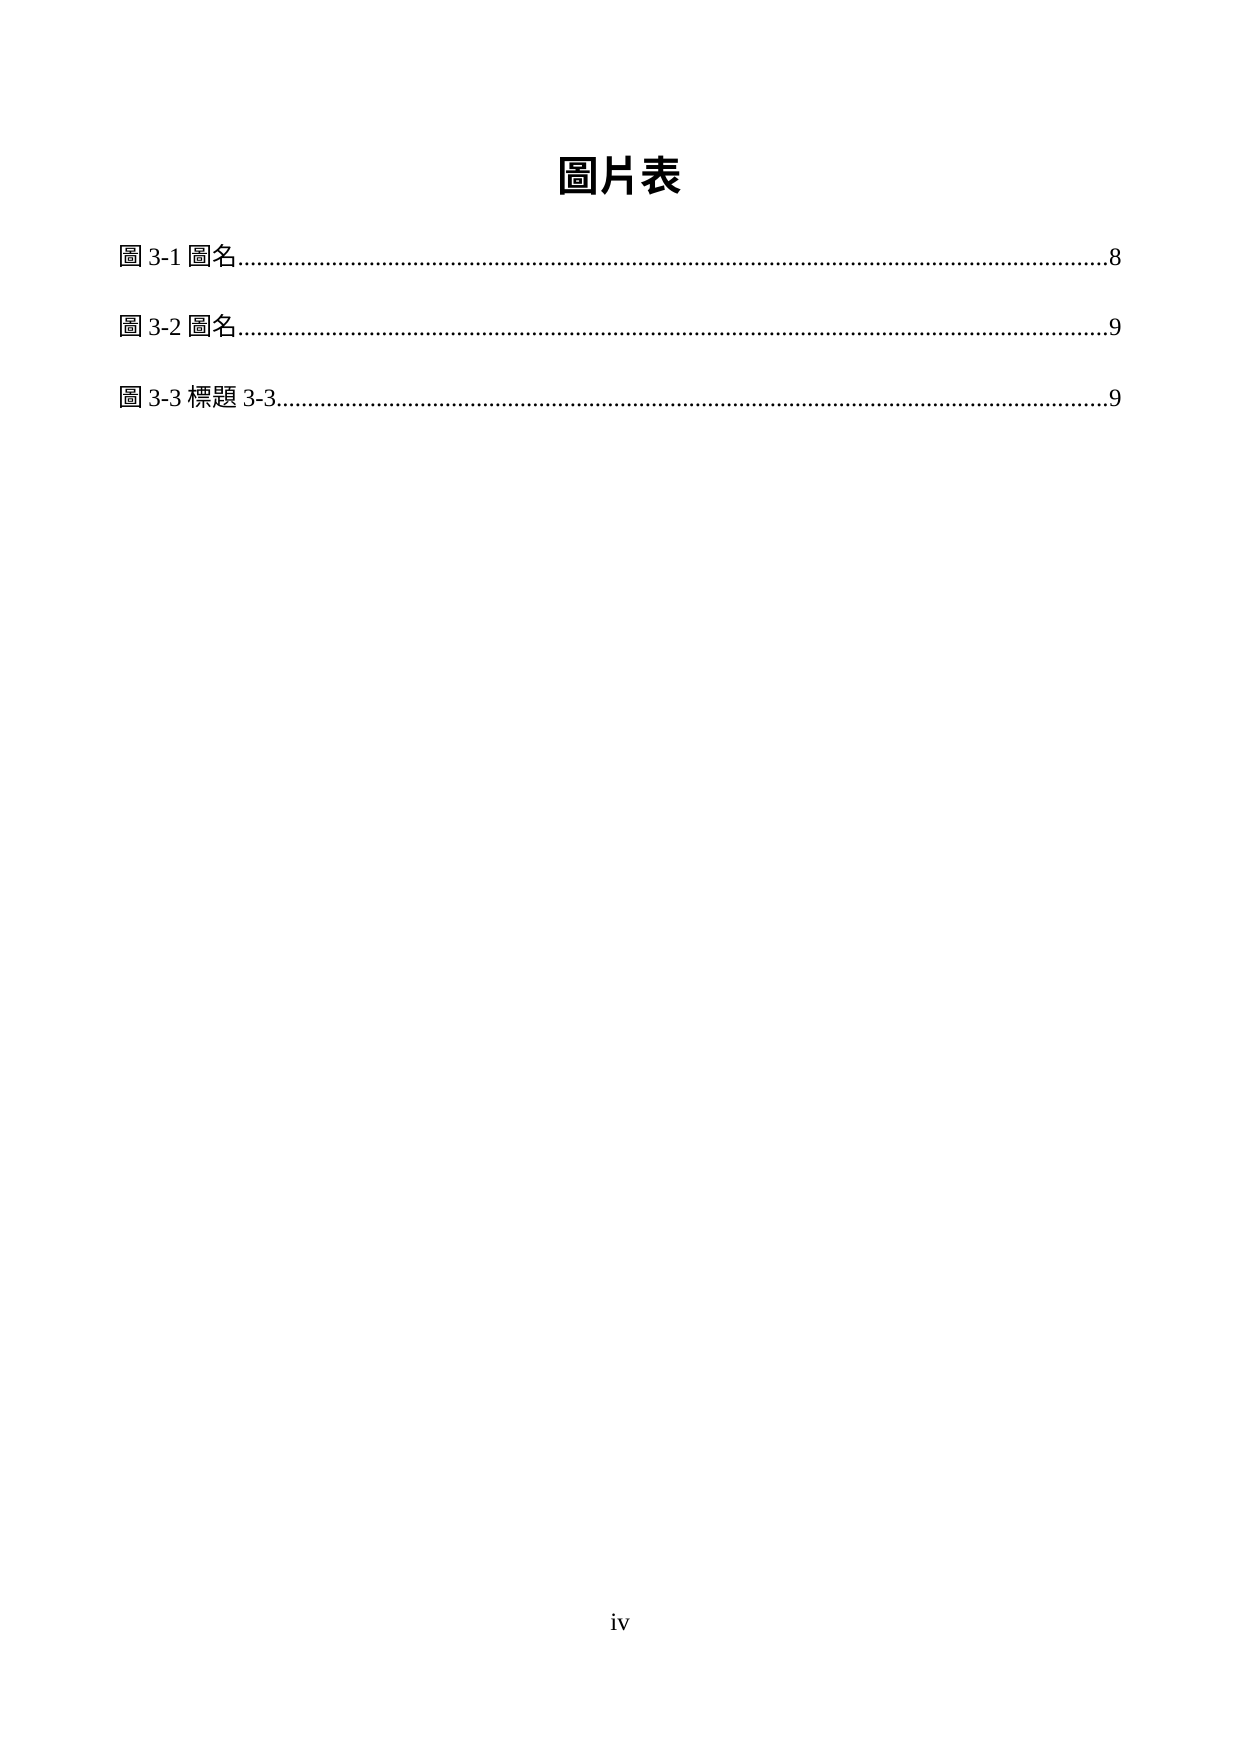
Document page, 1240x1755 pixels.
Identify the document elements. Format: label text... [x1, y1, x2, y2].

subtitle 圖片表 [118, 143, 1121, 203]
text 圖3-3 標題3-3 9 [118, 377, 1121, 413]
text 圖3-2 圖名 9 [118, 307, 1121, 343]
text 圖3-1 圖名 8 [118, 236, 1121, 272]
